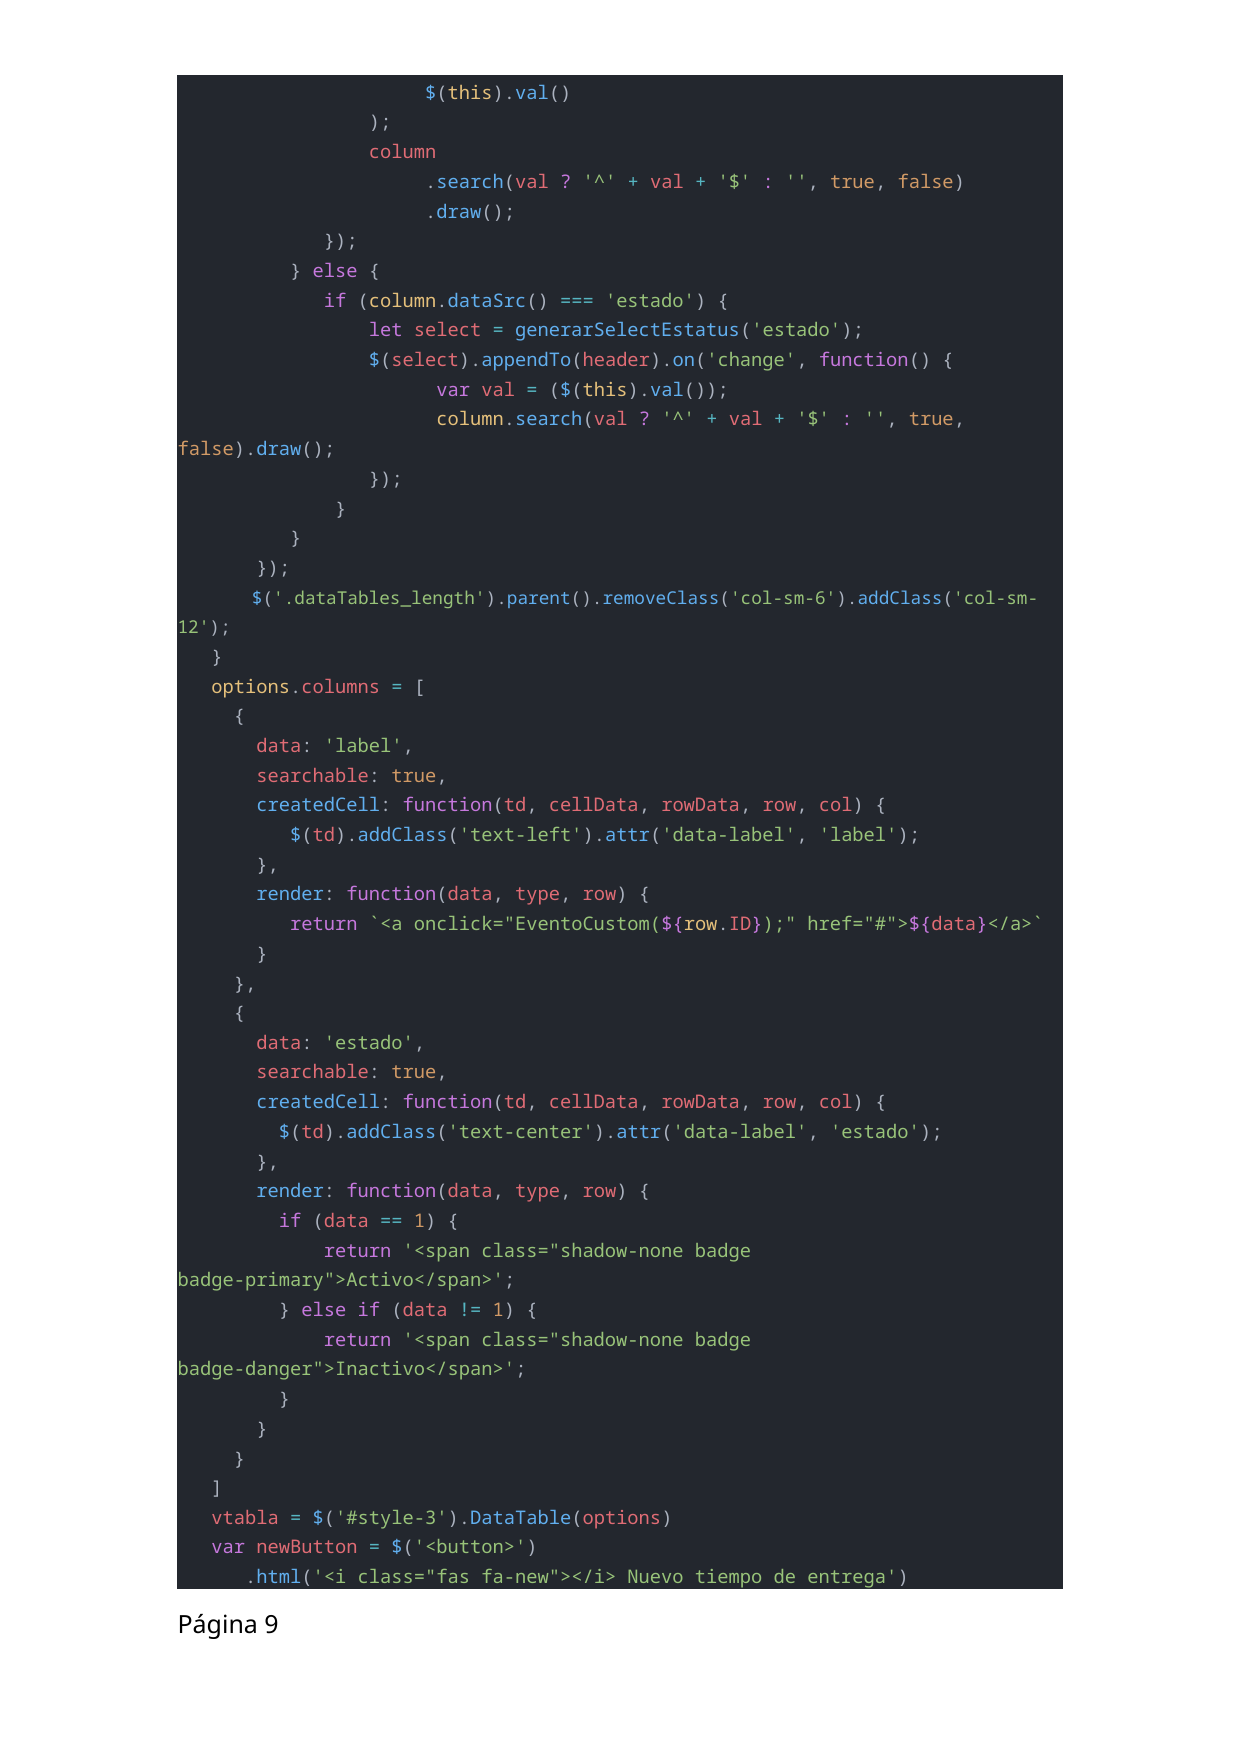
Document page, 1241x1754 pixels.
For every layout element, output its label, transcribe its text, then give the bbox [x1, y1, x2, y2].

text { [177, 698, 1063, 728]
text $(select).appendTo(header).on('change', function() { [177, 342, 1063, 372]
text column.search(val ? '^' + val + '$' : '', true, false).draw(); [177, 402, 1063, 461]
text data: 'estado', [177, 1025, 1063, 1055]
text }); [177, 550, 1063, 580]
text ); [177, 105, 1063, 134]
text column [177, 134, 1063, 164]
text }, [177, 1144, 1063, 1173]
text return '<span class="shadow-none badge badge-danger">Inactivo</span>'; [177, 1322, 1063, 1381]
text .draw(); [177, 194, 1063, 223]
text $(td).addClass('text-left').attr('data-label', 'label'); [177, 817, 1063, 847]
text } [177, 1441, 1063, 1470]
text { [177, 995, 1063, 1025]
text } else if (data != 1) { [177, 1292, 1063, 1322]
text return '<span class="shadow-none badge badge-primary">Activo</span>'; [177, 1233, 1063, 1292]
text } [177, 520, 1063, 550]
text } else { [177, 253, 1063, 283]
text } [177, 936, 1063, 966]
text searchable: true, [177, 758, 1063, 787]
text var newButton = $('<button>') [177, 1530, 1063, 1559]
text }); [177, 223, 1063, 253]
text } [177, 1411, 1063, 1441]
text searchable: true, [177, 1055, 1063, 1084]
text let select = generarSelectEstatus('estado'); [177, 312, 1063, 342]
text render: function(data, type, row) { [177, 1173, 1063, 1203]
text var val = ($(this).val()); [177, 372, 1063, 402]
text $(this).val() [177, 75, 1063, 105]
text } [177, 491, 1063, 520]
text createdCell: function(td, cellData, rowData, row, col) { [177, 1084, 1063, 1114]
text if (column.dataSrc() === 'estado') { [177, 283, 1063, 312]
text render: function(data, type, row) { [177, 877, 1063, 906]
text options.columns = [ [177, 669, 1063, 698]
text if (data == 1) { [177, 1203, 1063, 1233]
text }, [177, 966, 1063, 995]
text data: 'label', [177, 728, 1063, 758]
text }, [177, 847, 1063, 877]
text $('.dataTables_length').parent().removeClass('col-sm-6').addClass('col-sm-12'); [177, 580, 1063, 639]
text vtabla = $('#style-3').DataTable(options) [177, 1500, 1063, 1530]
text createdCell: function(td, cellData, rowData, row, col) { [177, 787, 1063, 817]
text .html('<i class="fas fa-new"></i> Nuevo tiempo de entrega') [177, 1559, 1063, 1589]
text .search(val ? '^' + val + '$' : '', true, false) [177, 164, 1063, 194]
text } [177, 1381, 1063, 1411]
text return `<a onclick="EventoCustom(${row.ID});" href="#">${data}</a>` [177, 906, 1063, 936]
text } [177, 639, 1063, 669]
text }); [177, 461, 1063, 491]
text ] [177, 1470, 1063, 1500]
text $(td).addClass('text-center').attr('data-label', 'estado'); [177, 1114, 1063, 1144]
